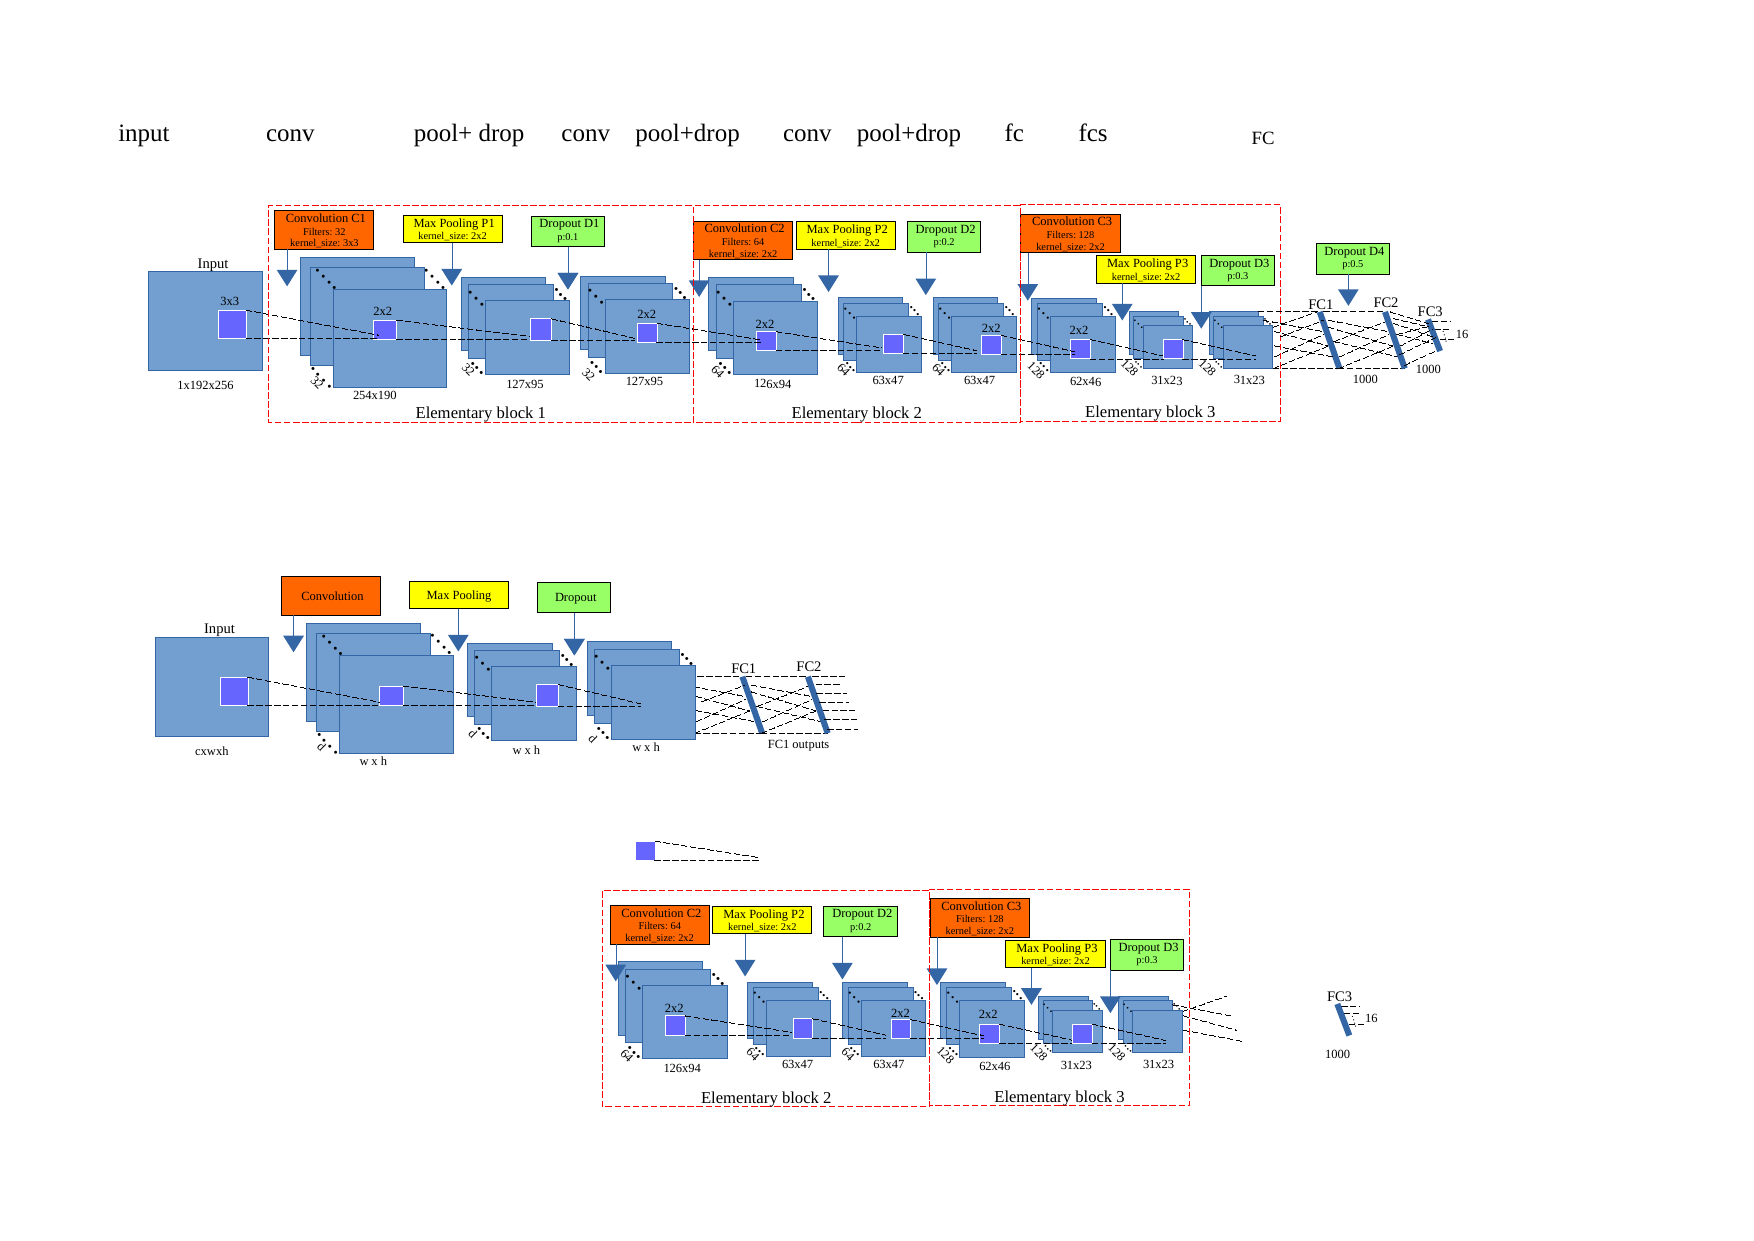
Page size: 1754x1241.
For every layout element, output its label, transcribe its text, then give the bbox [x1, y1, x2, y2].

text input conv pool+ drop conv pool+drop conv pool+drop fc fcs [118, 118, 1636, 147]
